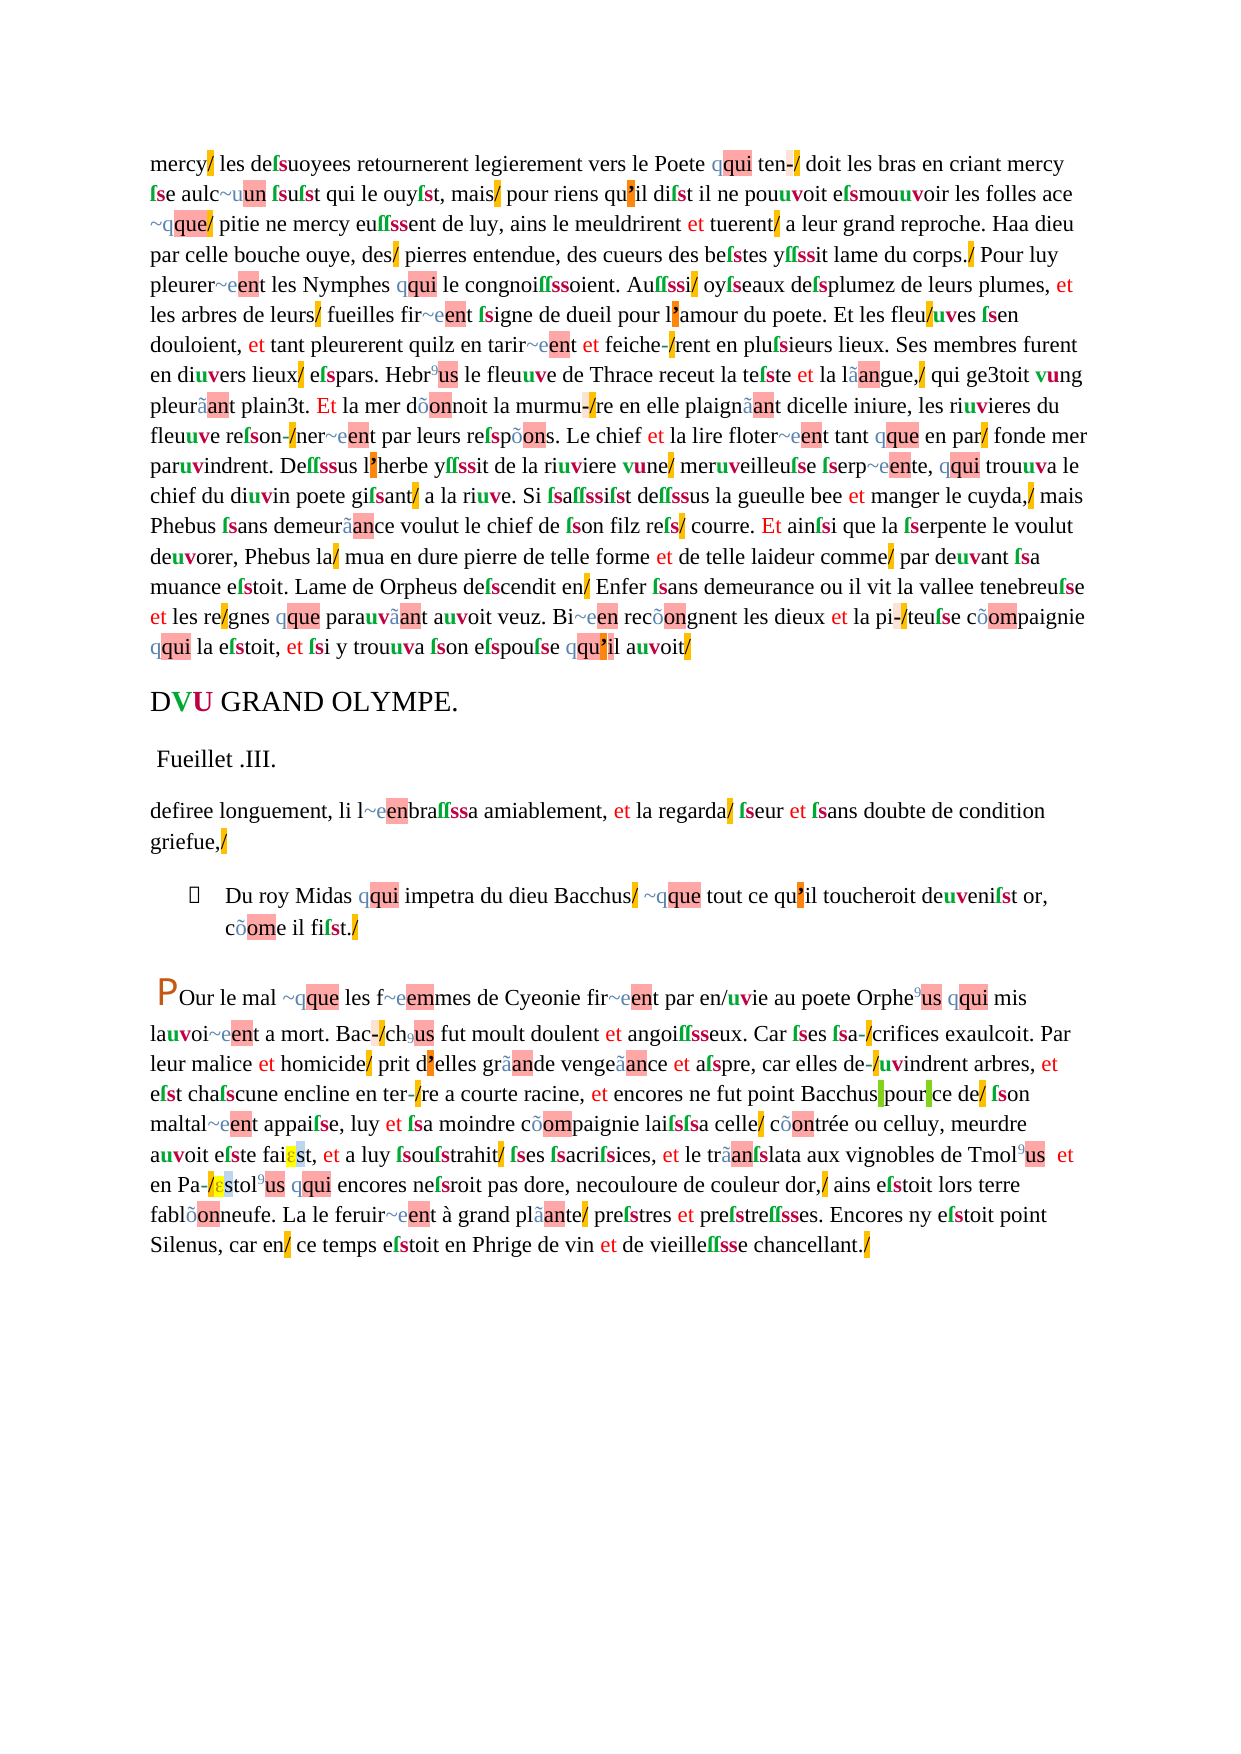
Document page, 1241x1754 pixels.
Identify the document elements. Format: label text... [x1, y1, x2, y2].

text Fueillet .III. [150, 744, 1090, 772]
text DVu Grand Olympe. [150, 684, 1090, 718]
text POur le mal ~qque les f~eemmes de Cyeonie fir~eent par en/uvie au poete Orphe9us qqui mis lauvoi~eent a mort. Bac-/ch9us fut moult doulent et angoiſſsseux. Car ſses ſsa-/crifices exaulcoit. Par leur malice et homicide/ prit d’elles grãande vengeãance et aſspre, car elles de-/uvindrent arbres, et eſst chaſscune encline en ter-/re a courte racine, et encores ne fut point Bacchus pour ce de/ ſson maltal~eent appaiſse, luy et ſsa moindre cõompaignie laiſsſsa celle/ cõontrée ou celluy, meurdre auvoit eſste faist, et a luy ſsouſstrahit/ ſses ſsacriſsices, et le trãanſslata aux vignobles de Tmol9us et en Pa-/stol9us qqui encores neſsroit pas dore, necouloure de couleur dor,/ ains eſstoit lors terre fablõonneufe. La le feruir~eent à grand plãante/ preſstres et preſstreſſsses. Encores ny eſstoit point Silenus, car en/ ce temps eſstoit en Phrige de vin et de vieilleſſsse chancellant./ [150, 965, 1090, 1258]
list Du roy Midas qqui impetra du dieu Bacchus/ ~qque tout ce qu’il toucheroit deuveniſst or, cõome il fiſst./ [187, 879, 1090, 940]
text defiree longuement, li l~eenbraſſssa amiablement, et la regarda/ ſseur et ſsans doubte de condition griefue,/ [150, 798, 1090, 854]
text mercy/ les deſsuoyees retournerent legierement vers le Poete qqui ten-/ doit les bras en criant mercy ſse aulc~uun ſsuſst qui le ouyſst, mais/ pour riens qu’il diſst il ne pouuvoit eſsmouuvoir les folles ace ~qque/ pitie ne mercy euſſssent de luy, ains le meuldrirent et tuerent/ a leur grand reproche. Haa dieu par celle bouche ouye, des/ pierres entendue, des cueurs des beſstes yſſssit lame du corps./ Pour luy pleurer~eent les Nymphes qqui le congnoiſſssoient. Auſſssi/ oyſseaux deſsplumez de leurs plumes, et les arbres de leurs/ fueilles fir~eent ſsigne de dueil pour l’amour du poete. Et les fleu/uves ſsen douloient, et tant pleurerent quilz en tarir~eent et feiche-/rent en pluſsieurs lieux. Ses membres furent en diuvers lieux/ eſspars. Hebr9us le fleuuve de Thrace receut la teſste et la lãangue,/ qui ge3toit vung pleurãant plain3t. Et la mer dõonnoit la murmu-/re en elle plaignãant dicelle iniure, les riuvieres du fleuuve reſson-/ner~eent par leurs reſspõons. Le chief et la lire floter~eent tant qque en par/ fonde mer paruvindrent. Deſſssus l’herbe yſſssit de la riuviere vune/ meruveilleuſse ſserp~eente, qqui trouuva le chief du diuvin poete giſsant/ a la riuve. Si ſsaſſssiſst deſſssus la gueulle bee et manger le cuyda,/ mais Phebus ſsans demeurãance voulut le chief de ſson filz reſs/ courre. Et ainſsi que la ſserpente le voulut deuvorer, Phebus la/ mua en dure pierre de telle forme et de telle laideur comme/ par deuvant ſsa muance eſstoit. Lame de Orpheus deſscendit en/ Enfer ſsans demeurance ou il vit la vallee tenebreuſse et les re/gnes qque parauvãant auvoit veuz. Bi~een recõongnent les dieux et la pi-/teuſse cõompaignie qqui la eſstoit, et ſsi y trouuva ſson eſspouſse qqu’il auvoit/ [150, 150, 1090, 660]
